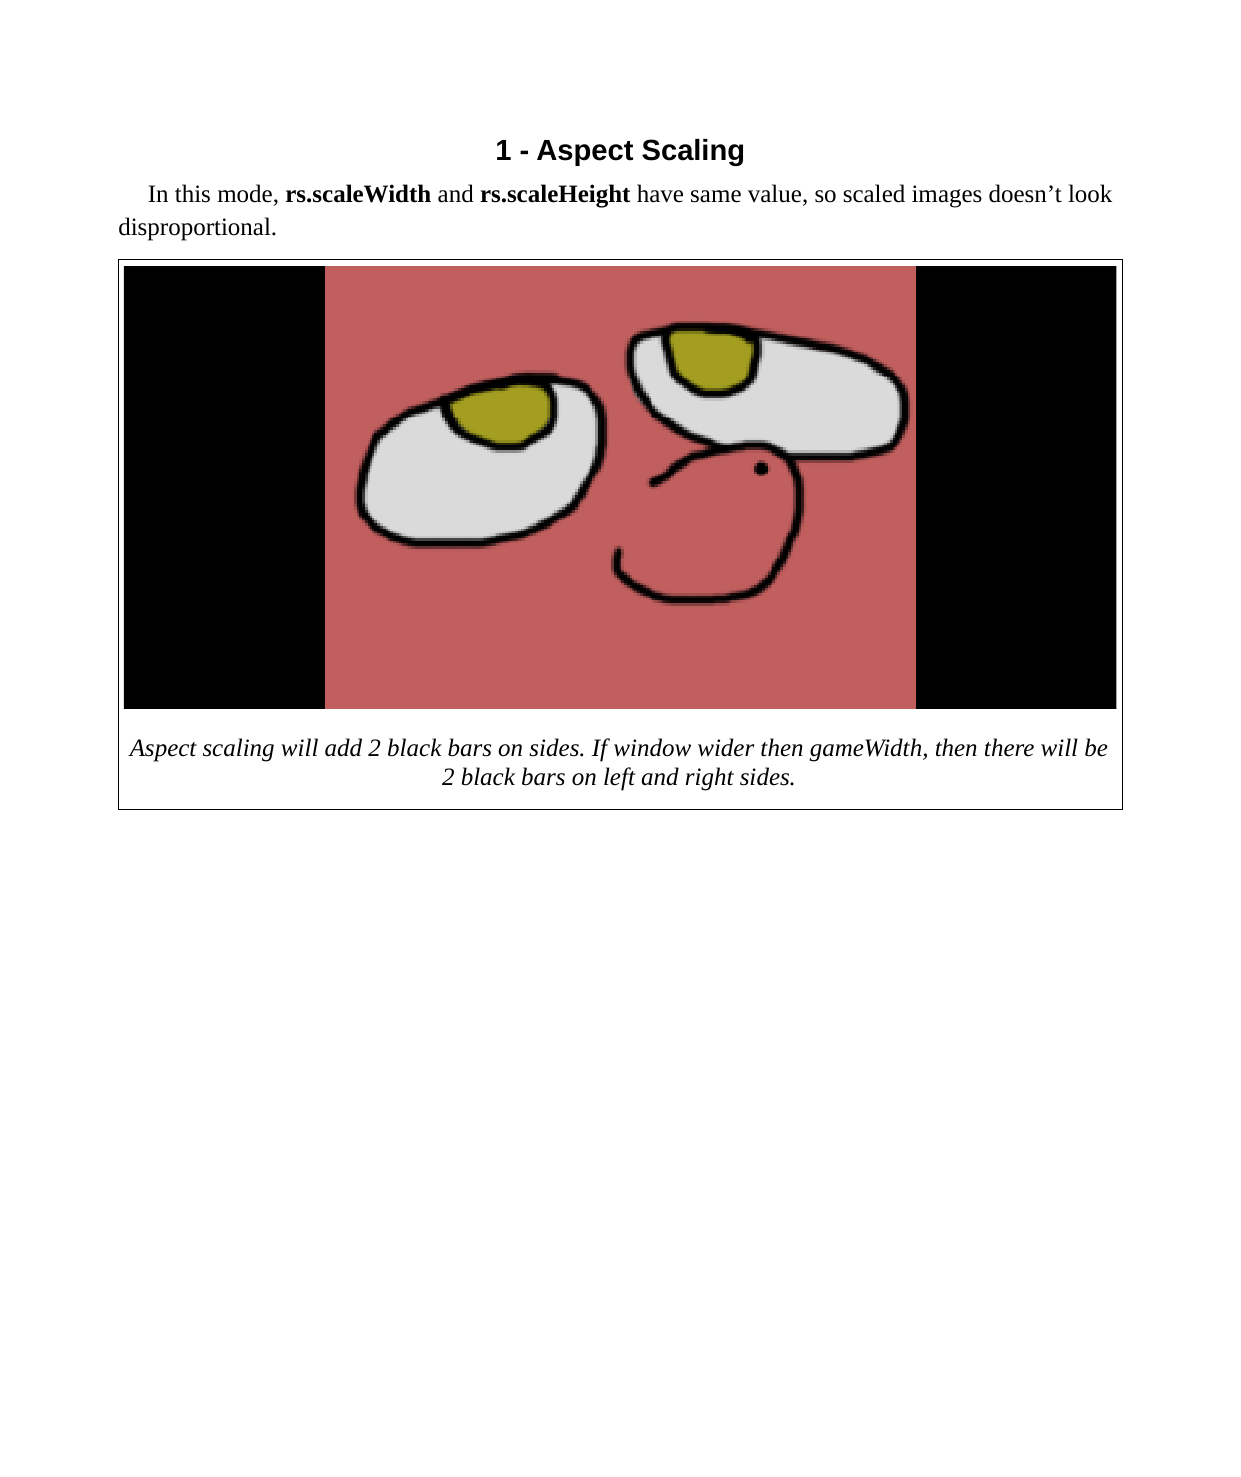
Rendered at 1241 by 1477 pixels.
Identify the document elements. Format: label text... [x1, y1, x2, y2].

table_header [119, 260, 1122, 715]
picture [123, 266, 1117, 709]
table_cell Aspect scaling will add 2 black bars on sides. If window wider then gameWidth, then there will be 2 black bars on left and right sides. [119, 715, 1122, 809]
subtitle 1 - Aspect Scaling [118, 133, 1122, 166]
text In this mode, rs.scaleWidth and rs.scaleHeight have same value, so scaled images doesn’t look disproportional. [118, 179, 1122, 241]
